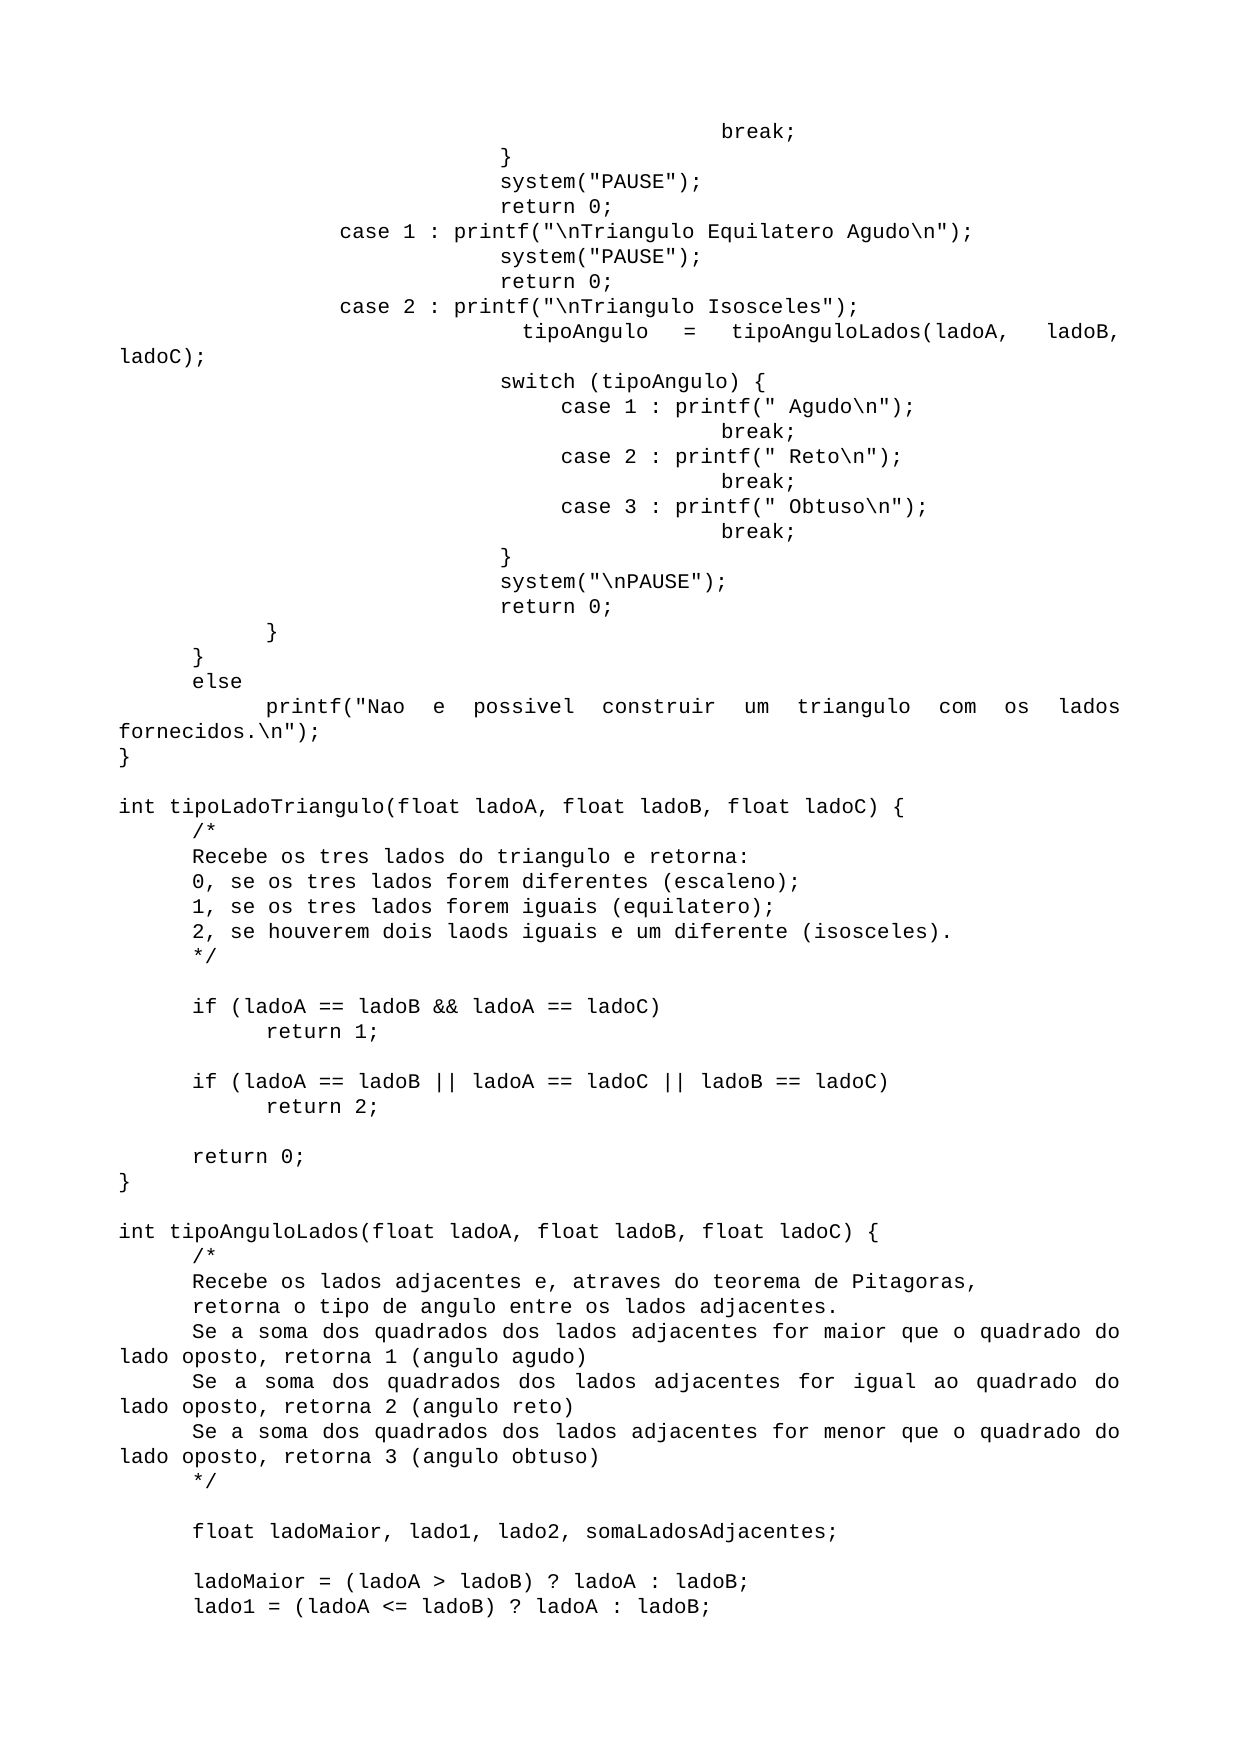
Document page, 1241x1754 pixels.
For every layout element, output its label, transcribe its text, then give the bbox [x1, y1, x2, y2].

text tipoAngulo = tipoAnguloLados(ladoA, ladoB, ladoC); [118, 318, 1122, 368]
text /* [118, 818, 1122, 843]
text else [118, 668, 1122, 693]
text Recebe os lados adjacentes e, atraves do teorema de Pitagoras, [118, 1268, 1122, 1293]
text case 2 : printf(" Reto\n"); [118, 443, 1122, 468]
text Se a soma dos quadrados dos lados adjacentes for maior que o quadrado do lado oposto, retorna 1 (angulo agudo) [118, 1318, 1122, 1368]
text } [118, 143, 1122, 168]
text system("PAUSE"); [118, 168, 1122, 193]
text } [118, 543, 1122, 568]
text 1, se os tres lados forem iguais (equilatero); [118, 893, 1122, 918]
text case 1 : printf(" Agudo\n"); [118, 393, 1122, 418]
text retorna o tipo de angulo entre os lados adjacentes. [118, 1293, 1122, 1318]
text Se a soma dos quadrados dos lados adjacentes for menor que o quadrado do lado oposto, retorna 3 (angulo obtuso) [118, 1418, 1122, 1468]
text } [118, 618, 1122, 643]
text case 2 : printf("\nTriangulo Isosceles"); [118, 293, 1122, 318]
text if (ladoA == ladoB || ladoA == ladoC || ladoB == ladoC) [118, 1068, 1122, 1093]
text break; [118, 518, 1122, 543]
text case 3 : printf(" Obtuso\n"); [118, 493, 1122, 518]
text int tipoLadoTriangulo(float ladoA, float ladoB, float ladoC) { [118, 793, 1122, 818]
text lado1 = (ladoA <= ladoB) ? ladoA : ladoB; [118, 1593, 1122, 1618]
text } [118, 643, 1122, 668]
text */ [118, 943, 1122, 968]
text } [118, 1168, 1122, 1193]
text return 1; [118, 1018, 1122, 1043]
text case 1 : printf("\nTriangulo Equilatero Agudo\n"); [118, 218, 1122, 243]
text break; [118, 118, 1122, 143]
text Recebe os tres lados do triangulo e retorna: [118, 843, 1122, 868]
text float ladoMaior, lado1, lado2, somaLadosAdjacentes; [118, 1518, 1122, 1543]
text */ [118, 1468, 1122, 1493]
text break; [118, 418, 1122, 443]
text /* [118, 1243, 1122, 1268]
text 0, se os tres lados forem diferentes (escaleno); [118, 868, 1122, 893]
text break; [118, 468, 1122, 493]
text return 0; [118, 268, 1122, 293]
text system("PAUSE"); [118, 243, 1122, 268]
text return 0; [118, 1143, 1122, 1168]
text int tipoAnguloLados(float ladoA, float ladoB, float ladoC) { [118, 1218, 1122, 1243]
text system("\nPAUSE"); [118, 568, 1122, 593]
text } [118, 743, 1122, 768]
text return 0; [118, 593, 1122, 618]
text if (ladoA == ladoB && ladoA == ladoC) [118, 993, 1122, 1018]
text printf("Nao e possivel construir um triangulo com os lados fornecidos.\n"); [118, 693, 1122, 743]
text Se a soma dos quadrados dos lados adjacentes for igual ao quadrado do lado oposto, retorna 2 (angulo reto) [118, 1368, 1122, 1418]
text ladoMaior = (ladoA > ladoB) ? ladoA : ladoB; [118, 1568, 1122, 1593]
text 2, se houverem dois laods iguais e um diferente (isosceles). [118, 918, 1122, 943]
text return 0; [118, 193, 1122, 218]
text return 2; [118, 1093, 1122, 1118]
text switch (tipoAngulo) { [118, 368, 1122, 393]
